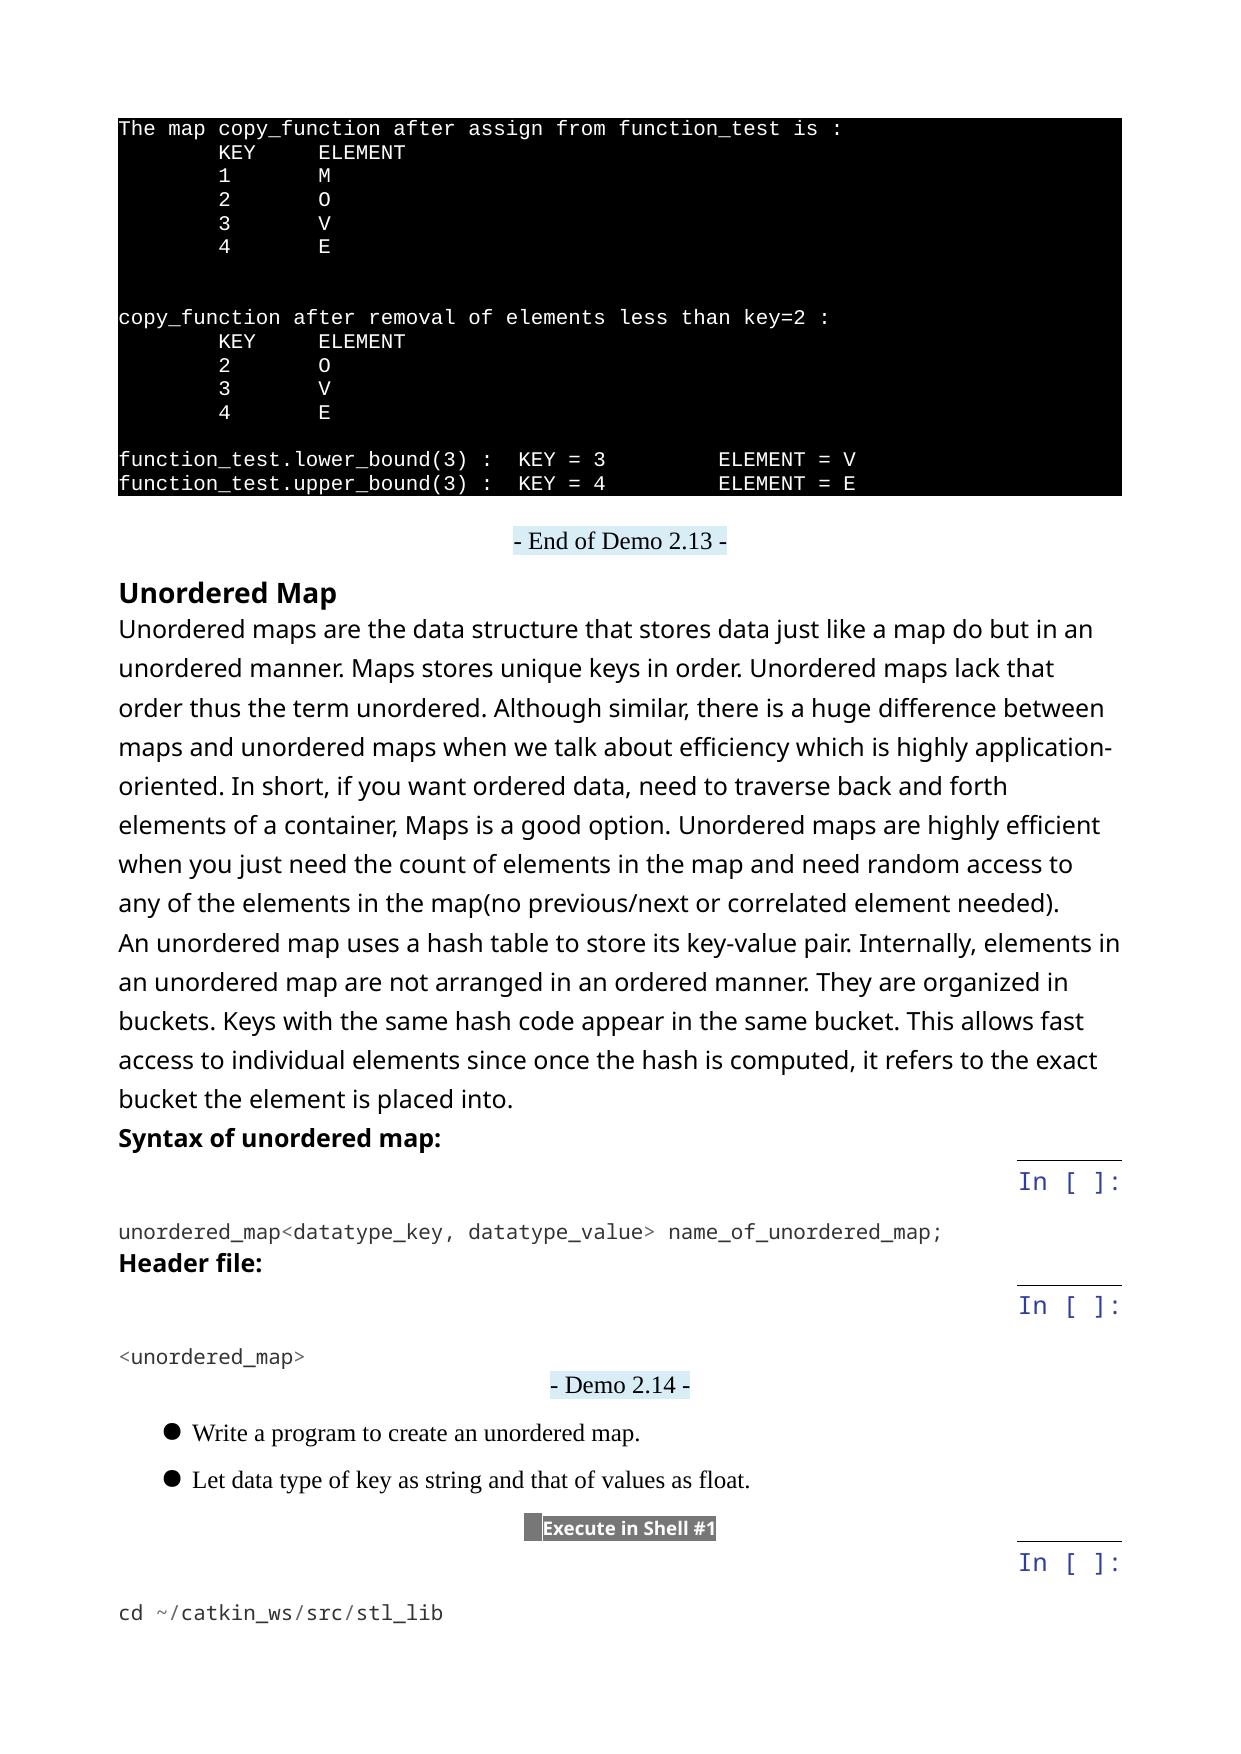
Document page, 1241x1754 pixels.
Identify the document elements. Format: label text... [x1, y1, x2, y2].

text cd ~/catkin_ws/src/stl_lib [118, 1598, 1122, 1627]
text Header file: [118, 1246, 1122, 1280]
text In [ ]: [118, 1285, 1122, 1322]
text Syntax of unordered map: [118, 1121, 1122, 1155]
text In [ ]: [118, 1541, 1122, 1578]
text KEY ELEMENT [118, 142, 1122, 165]
text In [ ]: [118, 1160, 1122, 1197]
list Write a program to create an unordered map. [162, 1418, 1122, 1447]
text copy_function after removal of elements less than key=2 : [118, 307, 1122, 331]
text 2 O [118, 189, 1122, 213]
text <unordered_map> [118, 1342, 1122, 1371]
text unordered_map<datatype_key, datatype_value> name_of_unordered_map; [118, 1217, 1122, 1246]
text 2 O [118, 354, 1122, 378]
text function_test.upper_bound(3) : KEY = 4 ELEMENT = E [118, 473, 1122, 496]
text function_test.lower_bound(3) : KEY = 3 ELEMENT = V [118, 449, 1122, 473]
text KEY ELEMENT [118, 331, 1122, 354]
subtitle Unordered Map [118, 573, 1122, 612]
text 4 E [118, 236, 1122, 260]
list Let data type of key as string and that of values as float. [162, 1465, 1122, 1494]
text An unordered map uses a hash table to store its key-value pair. Internally, elements in an unordered map are not arranged in an ordered manner. They are organized in buckets. Keys with the same hash code appear in the same bucket. This allows fast access to individual elements since once the hash is computed, it refers to the exact bucket the element is placed into. [118, 925, 1122, 1116]
text 3 V [118, 378, 1122, 402]
text 4 E [118, 402, 1122, 426]
text - End of Demo 2.13 - [118, 526, 1122, 555]
text Execute in Shell #1 [118, 1512, 1122, 1541]
text Unordered maps are the data structure that stores data just like a map do but in an unordered manner. Maps stores unique keys in order. Unordered maps lack that order thus the term unordered. Although similar, there is a huge difference between maps and unordered maps when we talk about efficiency which is highly application-oriented. In short, if you want ordered data, need to traverse back and forth elements of a container, Maps is a good option. Unordered maps are highly efficient when you just need the count of elements in the map and need random access to any of the elements in the map(no previous/next or correlated element needed). [118, 612, 1122, 920]
text - Demo 2.14 - [118, 1371, 1122, 1399]
text The map copy_function after assign from function_test is : [118, 118, 1122, 142]
text 3 V [118, 213, 1122, 236]
text 1 M [118, 165, 1122, 189]
